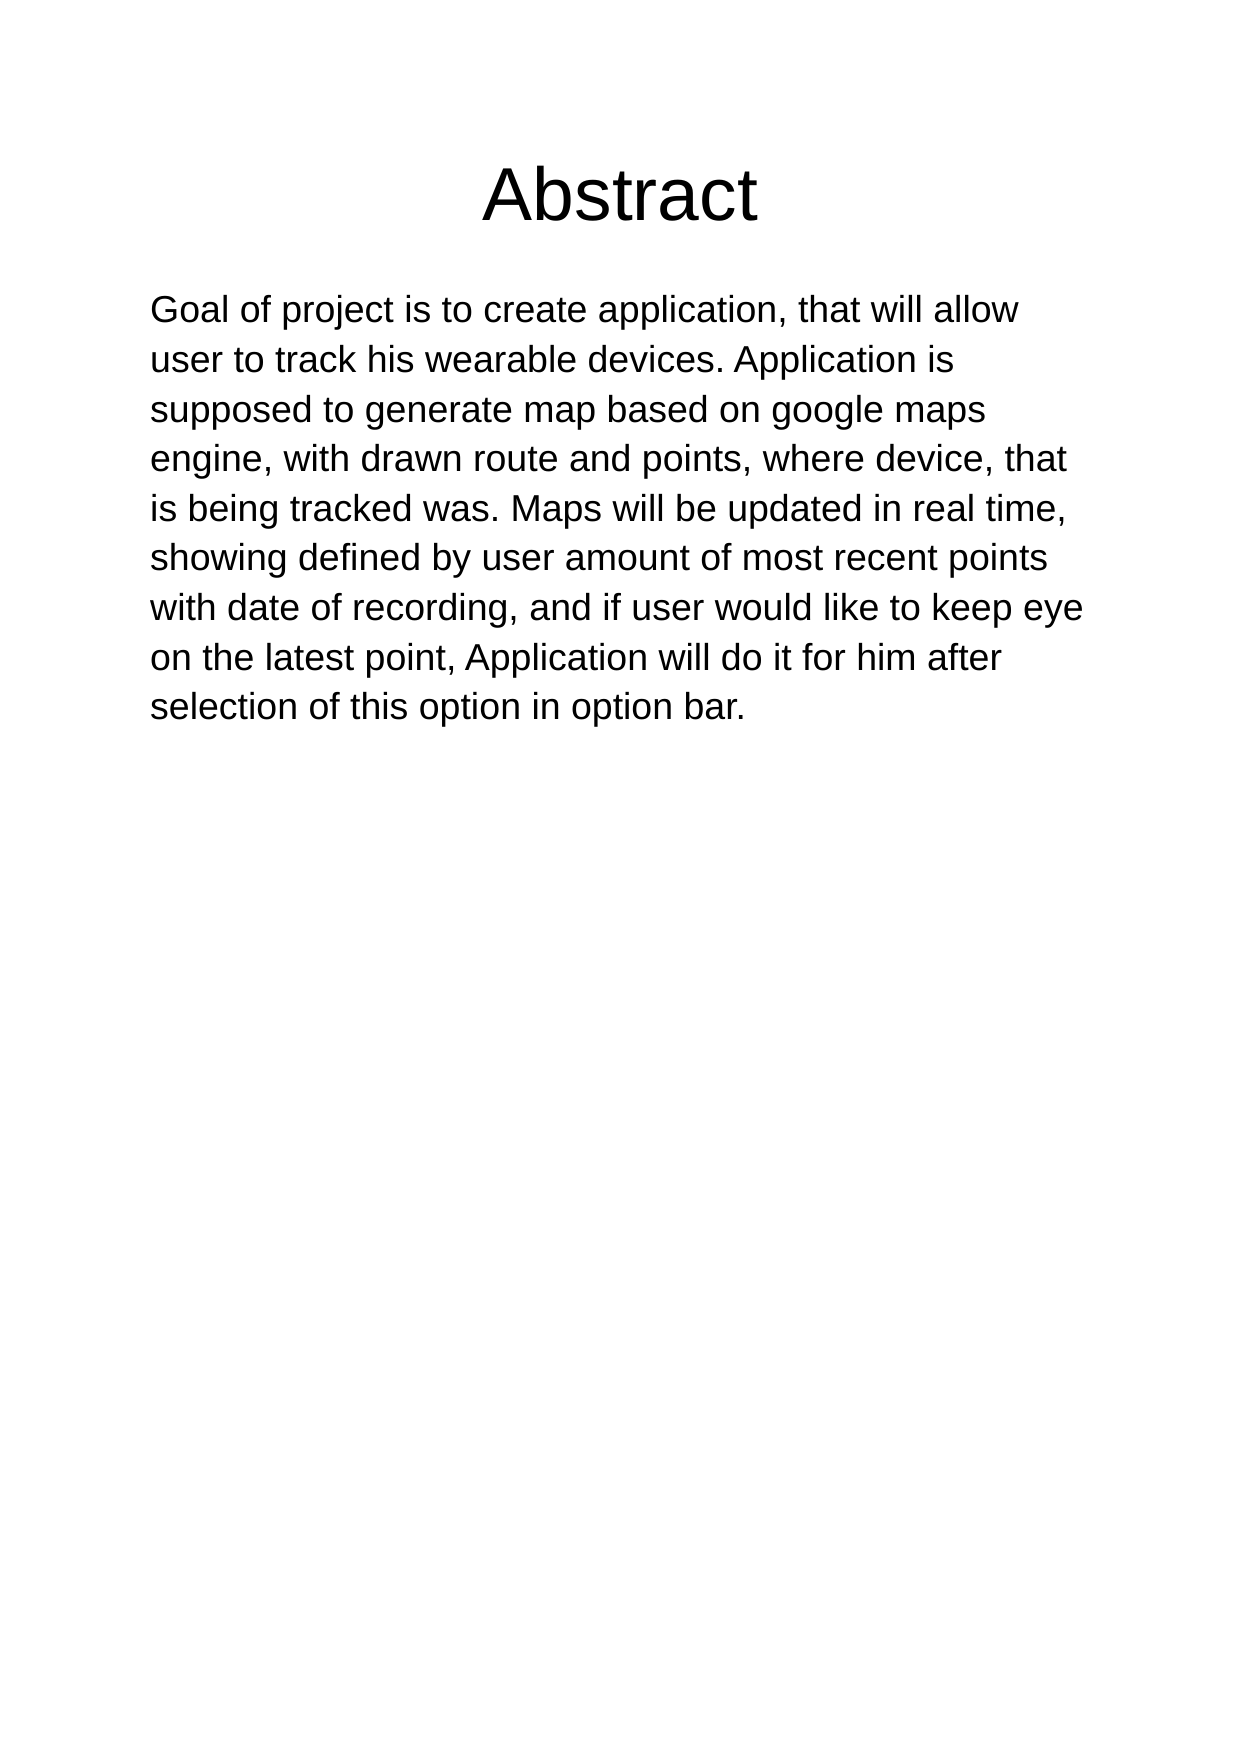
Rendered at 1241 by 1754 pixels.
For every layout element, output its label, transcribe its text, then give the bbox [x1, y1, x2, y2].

text Goal of project is to create application, that will allow user to track his wearable devices. Application is supposed to generate map based on google maps engine, with drawn route and points, where device, that is being tracked was. Maps will be updated in real time, showing defined by user amount of most recent points with date of recording, and if user would like to keep eye on the latest point, Application will do it for him after selection of this option in option bar. [150, 288, 1090, 727]
text Abstract [150, 150, 1090, 236]
